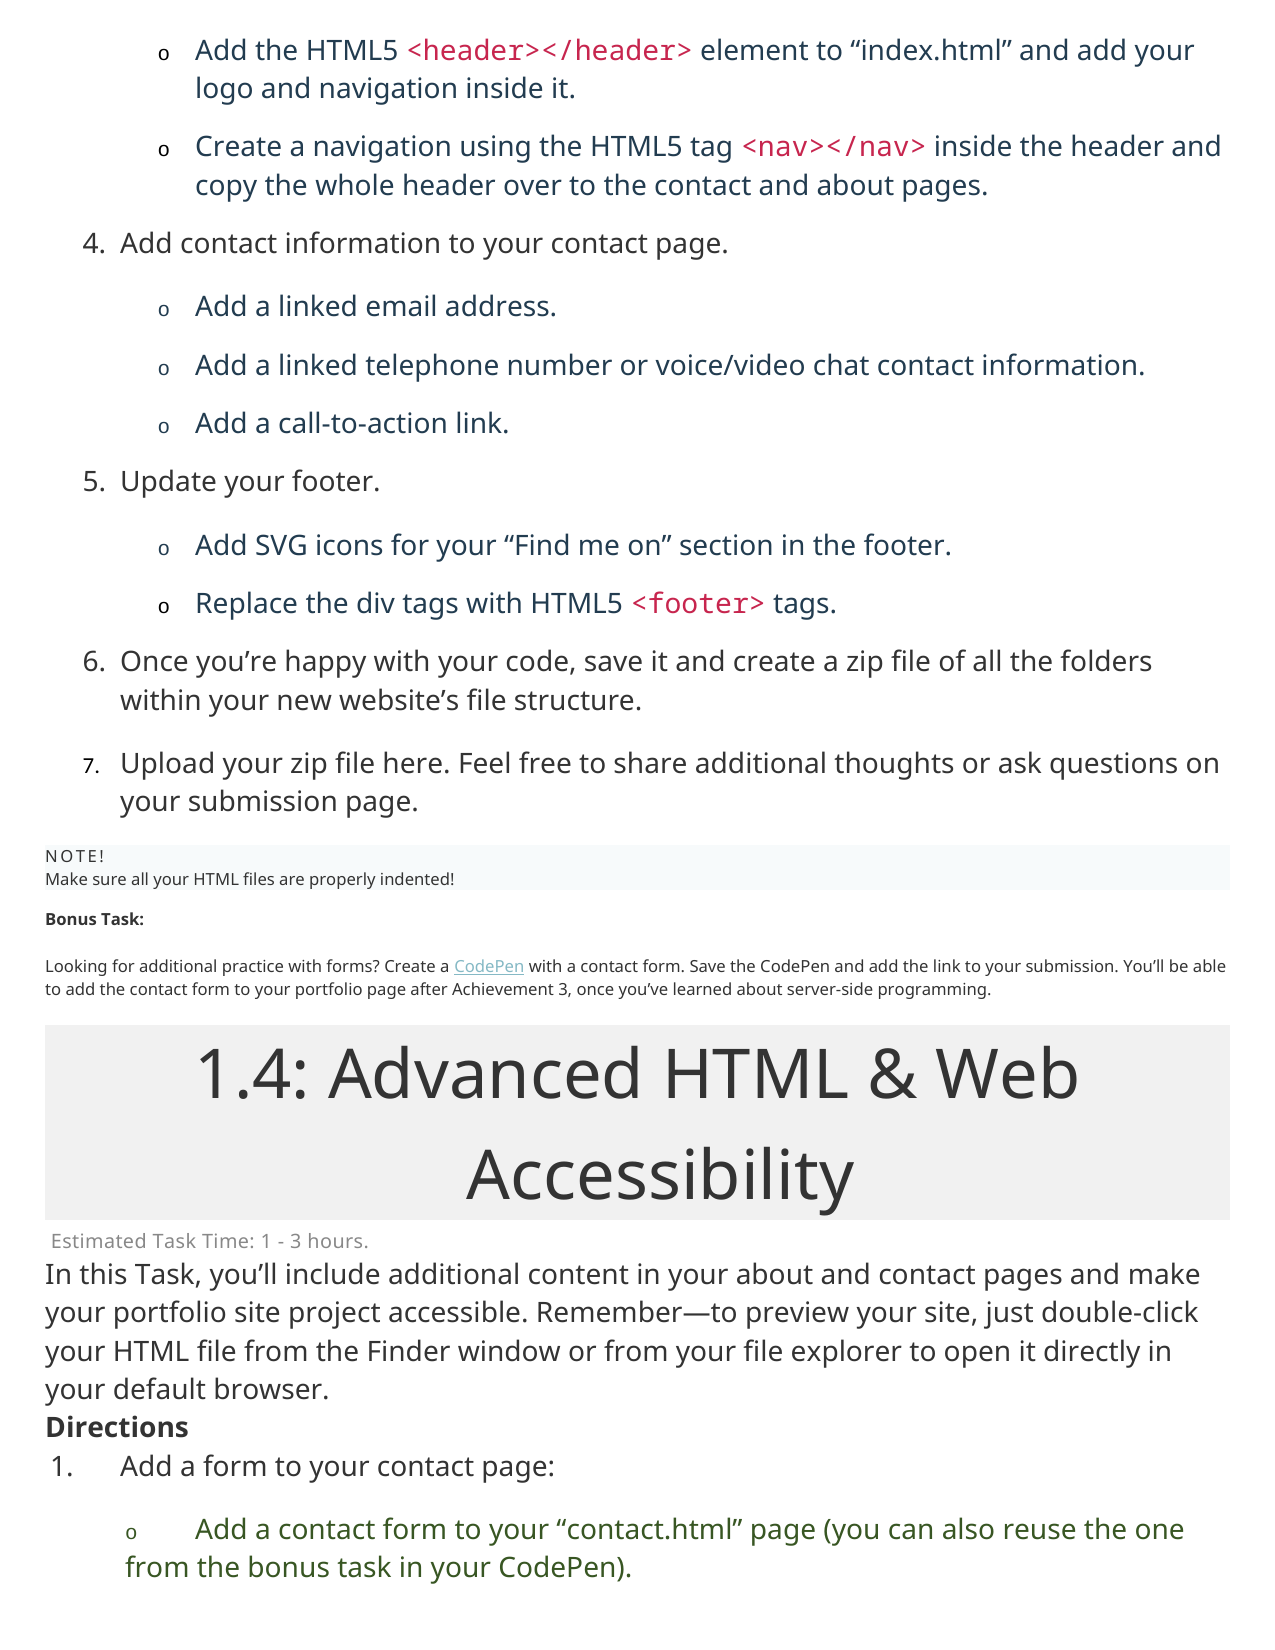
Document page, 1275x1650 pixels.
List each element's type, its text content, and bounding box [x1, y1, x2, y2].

list Add a call-to-action link. [157, 403, 1230, 442]
text Bonus Task: [45, 907, 1230, 930]
list Add a linked email address. [157, 287, 1230, 325]
text NOTE! Make sure all your HTML files are properly indented! [45, 845, 1230, 890]
list Add a contact form to your “contact.html” page (you can also reuse the one from the bonus task in your CodePen). [125, 1509, 1230, 1586]
list Create a navigation using the HTML5 tag <nav></nav> inside the header and copy the whole header over to the contact and about pages. [157, 127, 1230, 203]
text Directions [45, 1408, 1230, 1446]
list Add contact information to your contact page. [82, 223, 1230, 262]
list Once you’re happy with your code, save it and create a zip file of all the folders within your new website’s file structure. [82, 642, 1230, 718]
list Add SVG icons for your “Find me on” section in the footer. [157, 525, 1230, 563]
list Update your footer. [82, 462, 1230, 500]
text Looking for additional practice with forms? Create a CodePen with a contact form. Save the CodePen and add the link to your submission. You’ll be able to add the contact form to your portfolio page after Achievement 3, once you’ve learned about server-side programming. [45, 955, 1230, 1000]
list Add a form to your contact page: [50, 1446, 1230, 1484]
text In this Task, you’ll include additional content in your about and contact pages and make your portfolio site project accessible. Remember—to preview your site, just double-click your HTML file from the Finder window or from your file explorer to open it directly in your default browser. [45, 1254, 1230, 1408]
subtitle 1.4: Advanced HTML & Web Accessibility [45, 1025, 1230, 1220]
list Add a linked telephone number or voice/video chat contact information. [157, 345, 1230, 383]
text Estimated Task Time: 1 - 3 hours. [45, 1227, 1230, 1254]
list Replace the div tags with HTML5 <footer> tags. [157, 583, 1230, 622]
list Add the HTML5 <header></header> element to “index.html” and add your logo and navigation inside it. [157, 30, 1230, 107]
list Upload your zip file here. Feel free to share additional thoughts or ask questions on your submission page. [82, 743, 1230, 820]
